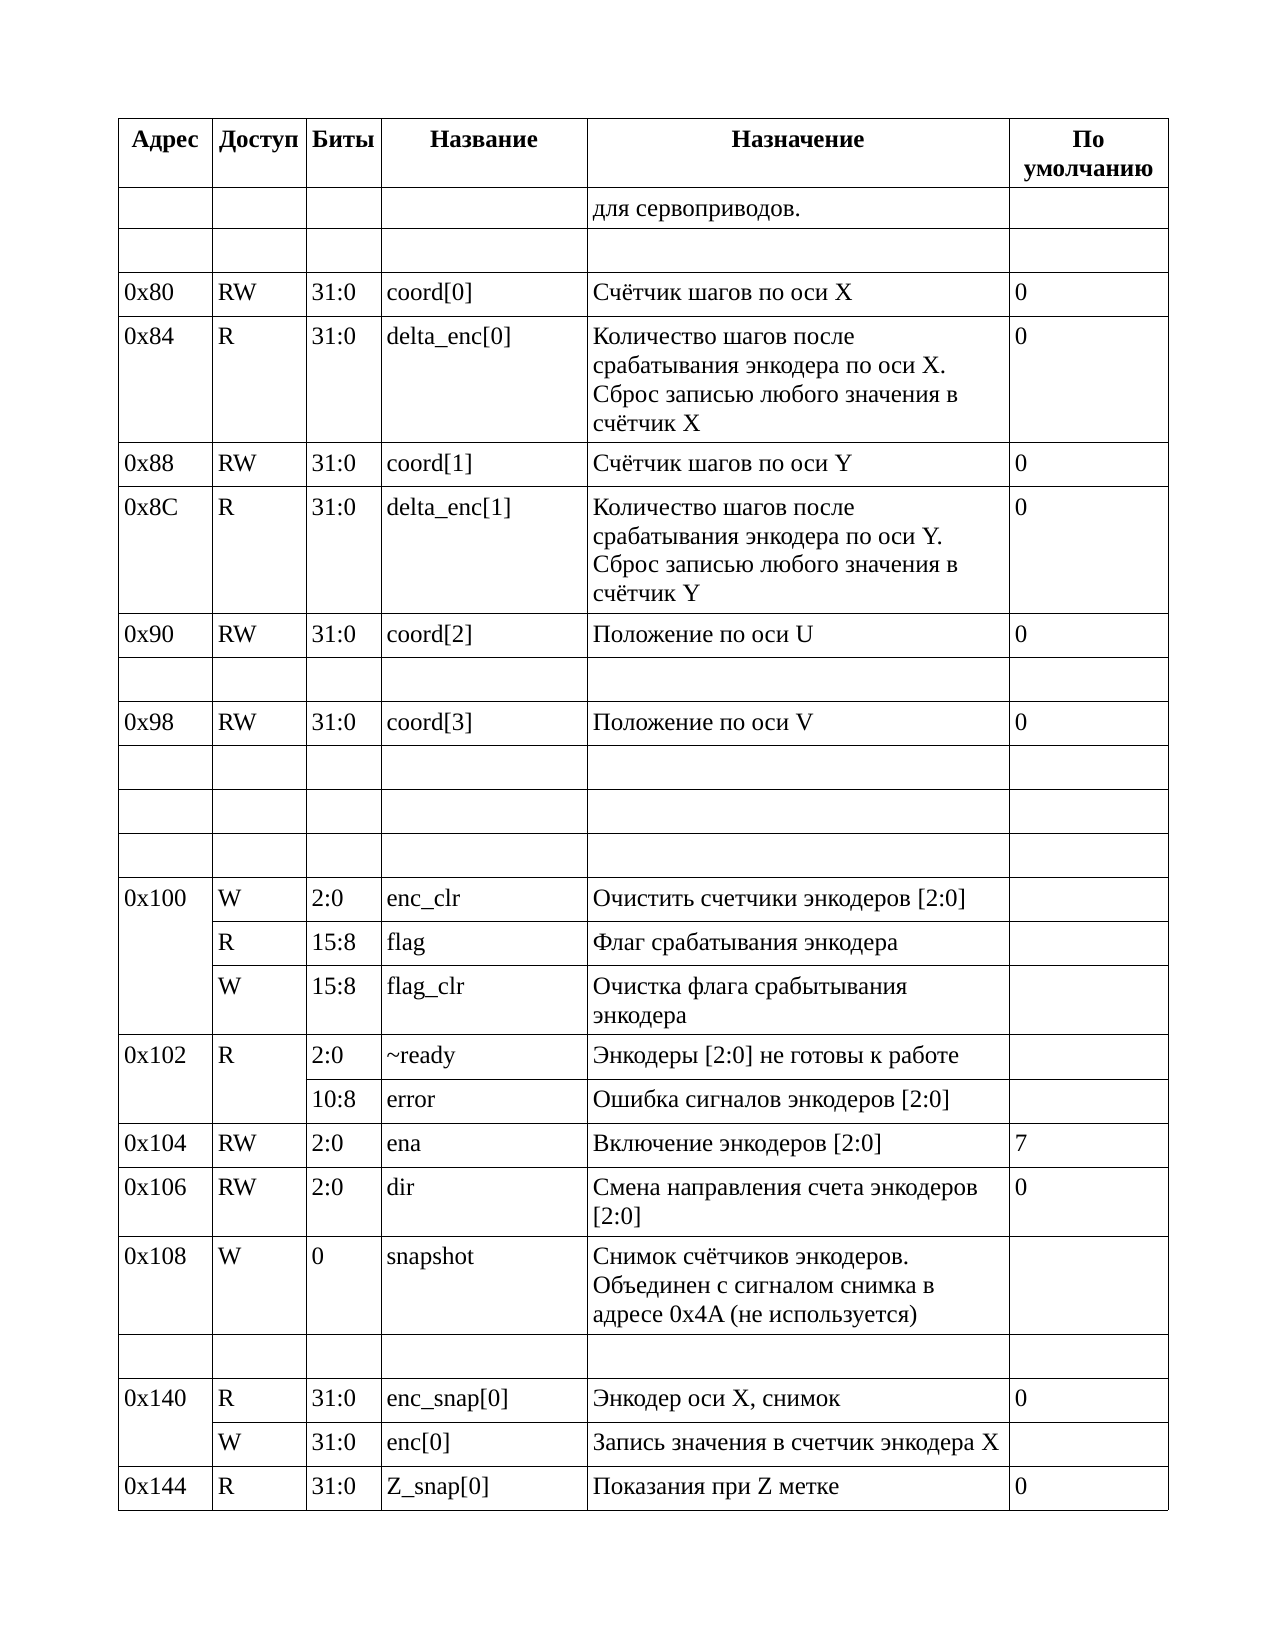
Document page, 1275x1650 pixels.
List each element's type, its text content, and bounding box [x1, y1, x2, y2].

table_cell 2:0 [307, 1168, 381, 1236]
table_cell dir [382, 1168, 587, 1236]
table_header По умолчанию [1010, 119, 1168, 187]
table_cell R [213, 922, 306, 965]
table_cell [213, 790, 306, 833]
table_cell Счётчик шагов по оси X [588, 273, 1009, 316]
table_cell Ошибка сигналов энкодеров [2:0] [588, 1080, 1009, 1122]
table_cell [1010, 1080, 1168, 1122]
table_cell delta_enc[0] [382, 317, 587, 442]
table_cell [1010, 229, 1168, 272]
table_cell 0x88 [119, 443, 212, 486]
table_cell Запись значения в счетчик энкодера X [588, 1423, 1009, 1466]
table_cell enc_snap[0] [382, 1379, 587, 1422]
table_cell [1010, 834, 1168, 877]
table_cell [1010, 188, 1168, 227]
table_cell Показания при Z метке [588, 1467, 1009, 1510]
table_cell 0 [1010, 1168, 1168, 1236]
table_cell error [382, 1080, 587, 1122]
table_cell RW [213, 614, 306, 657]
table_cell 0x102 [119, 1035, 212, 1122]
table_cell [1010, 1035, 1168, 1078]
table_cell Очистить счетчики энкодеров [2:0] [588, 878, 1009, 921]
table_cell [213, 229, 306, 272]
table_cell R [213, 1467, 306, 1510]
table_cell [382, 1335, 587, 1377]
table_cell для сервоприводов. [588, 188, 1009, 227]
table_cell 31:0 [307, 273, 381, 316]
table_cell 0x106 [119, 1168, 212, 1236]
table_cell 31:0 [307, 443, 381, 486]
table_cell [213, 746, 306, 789]
table_cell [588, 790, 1009, 833]
table_cell 0x98 [119, 702, 212, 745]
table_cell 31:0 [307, 317, 381, 442]
table_cell [382, 188, 587, 227]
table_cell [382, 746, 587, 789]
table_cell [307, 746, 381, 789]
table_cell Включение энкодеров [2:0] [588, 1124, 1009, 1167]
table_cell [307, 834, 381, 877]
table_cell [307, 188, 381, 227]
table_cell coord[2] [382, 614, 587, 657]
table_cell 0 [307, 1237, 381, 1333]
table_cell [1010, 1423, 1168, 1466]
table_cell R [213, 487, 306, 613]
table_cell 31:0 [307, 1379, 381, 1422]
table_cell [119, 188, 212, 227]
table_cell [307, 229, 381, 272]
table_cell 0 [1010, 317, 1168, 442]
table_cell W [213, 1237, 306, 1333]
table_cell [213, 1335, 306, 1377]
table_header Доступ [213, 119, 306, 187]
table_cell 0 [1010, 443, 1168, 486]
table_cell enc_clr [382, 878, 587, 921]
table_cell Энкодер оси X, снимок [588, 1379, 1009, 1422]
table_cell [588, 1335, 1009, 1377]
table_cell [213, 188, 306, 227]
table_cell 2:0 [307, 1035, 381, 1078]
table_cell [588, 746, 1009, 789]
table_cell 7 [1010, 1124, 1168, 1167]
table_cell 0 [1010, 1379, 1168, 1422]
table_cell 0 [1010, 614, 1168, 657]
table_cell 0x108 [119, 1237, 212, 1333]
table_cell [1010, 1335, 1168, 1377]
table_cell RW [213, 1124, 306, 1167]
table_cell 0x8C [119, 487, 212, 613]
table_cell [307, 790, 381, 833]
table_header Назначение [588, 119, 1009, 187]
table_cell [213, 834, 306, 877]
table_cell [119, 229, 212, 272]
table_cell 0x84 [119, 317, 212, 442]
table_cell [382, 658, 587, 701]
table_cell 0x80 [119, 273, 212, 316]
table_cell ena [382, 1124, 587, 1167]
table_cell 0 [1010, 273, 1168, 316]
table_cell flag [382, 922, 587, 965]
table_cell [213, 658, 306, 701]
table_cell Энкодеры [2:0] не готовы к работе [588, 1035, 1009, 1078]
table_cell [119, 658, 212, 701]
table_cell RW [213, 273, 306, 316]
table_cell [1010, 790, 1168, 833]
table_cell [382, 229, 587, 272]
table_cell Снимок счётчиков энкодеров. Объединен с сигналом снимка в адресе 0x4A (не используется) [588, 1237, 1009, 1333]
table_cell 31:0 [307, 1467, 381, 1510]
table_cell [1010, 966, 1168, 1034]
table_cell W [213, 1423, 306, 1466]
table_cell R [213, 1035, 306, 1122]
table_cell Количество шагов после срабатывания энкодера по оси Y. Сброс записью любого значения в счётчик Y [588, 487, 1009, 613]
table_cell [588, 834, 1009, 877]
table_cell 31:0 [307, 614, 381, 657]
table_cell 0x100 [119, 878, 212, 1034]
table_cell 10:8 [307, 1080, 381, 1122]
table_cell [1010, 658, 1168, 701]
table_cell [119, 746, 212, 789]
table_cell [382, 834, 587, 877]
table_cell [307, 658, 381, 701]
table_cell RW [213, 443, 306, 486]
table_cell snapshot [382, 1237, 587, 1333]
table_cell 0x144 [119, 1467, 212, 1510]
table_cell enc[0] [382, 1423, 587, 1466]
table_cell 0 [1010, 702, 1168, 745]
table_header Название [382, 119, 587, 187]
table_cell 0 [1010, 1467, 1168, 1510]
table_cell [119, 790, 212, 833]
table_cell Флаг срабатывания энкодера [588, 922, 1009, 965]
table_cell 0x90 [119, 614, 212, 657]
table_cell [119, 834, 212, 877]
table_cell [307, 1335, 381, 1377]
table_header Биты [307, 119, 381, 187]
table_cell 0x104 [119, 1124, 212, 1167]
table_cell R [213, 1379, 306, 1422]
table_cell Z_snap[0] [382, 1467, 587, 1510]
table_cell Положение по оси U [588, 614, 1009, 657]
table_cell 0x140 [119, 1379, 212, 1466]
table_cell delta_enc[1] [382, 487, 587, 613]
table_cell R [213, 317, 306, 442]
table_cell [1010, 1237, 1168, 1333]
table_header Адрес [119, 119, 212, 187]
table_cell [588, 658, 1009, 701]
table_cell 15:8 [307, 966, 381, 1034]
table_cell 2:0 [307, 1124, 381, 1167]
table_cell 31:0 [307, 487, 381, 613]
table_cell RW [213, 1168, 306, 1236]
table_cell W [213, 878, 306, 921]
table_cell 31:0 [307, 702, 381, 745]
table_cell RW [213, 702, 306, 745]
table_cell 0 [1010, 487, 1168, 613]
table_cell coord[0] [382, 273, 587, 316]
table_cell W [213, 966, 306, 1034]
table_cell ~ready [382, 1035, 587, 1078]
table_cell [1010, 922, 1168, 965]
table_cell coord[3] [382, 702, 587, 745]
table_cell [1010, 878, 1168, 921]
table_cell Смена направления счета энкодеров [2:0] [588, 1168, 1009, 1236]
table_cell Положение по оси V [588, 702, 1009, 745]
table_cell Количество шагов после срабатывания энкодера по оси X. Сброс записью любого значения в счётчик X [588, 317, 1009, 442]
table_cell [382, 790, 587, 833]
table_cell 15:8 [307, 922, 381, 965]
table_cell [119, 1335, 212, 1377]
table_cell [1010, 746, 1168, 789]
table_cell Очистка флага срабытывания энкодера [588, 966, 1009, 1034]
table_cell [588, 229, 1009, 272]
table_cell coord[1] [382, 443, 587, 486]
table_cell flag_clr [382, 966, 587, 1034]
table_cell 2:0 [307, 878, 381, 921]
table_cell Счётчик шагов по оси Y [588, 443, 1009, 486]
table_cell 31:0 [307, 1423, 381, 1466]
